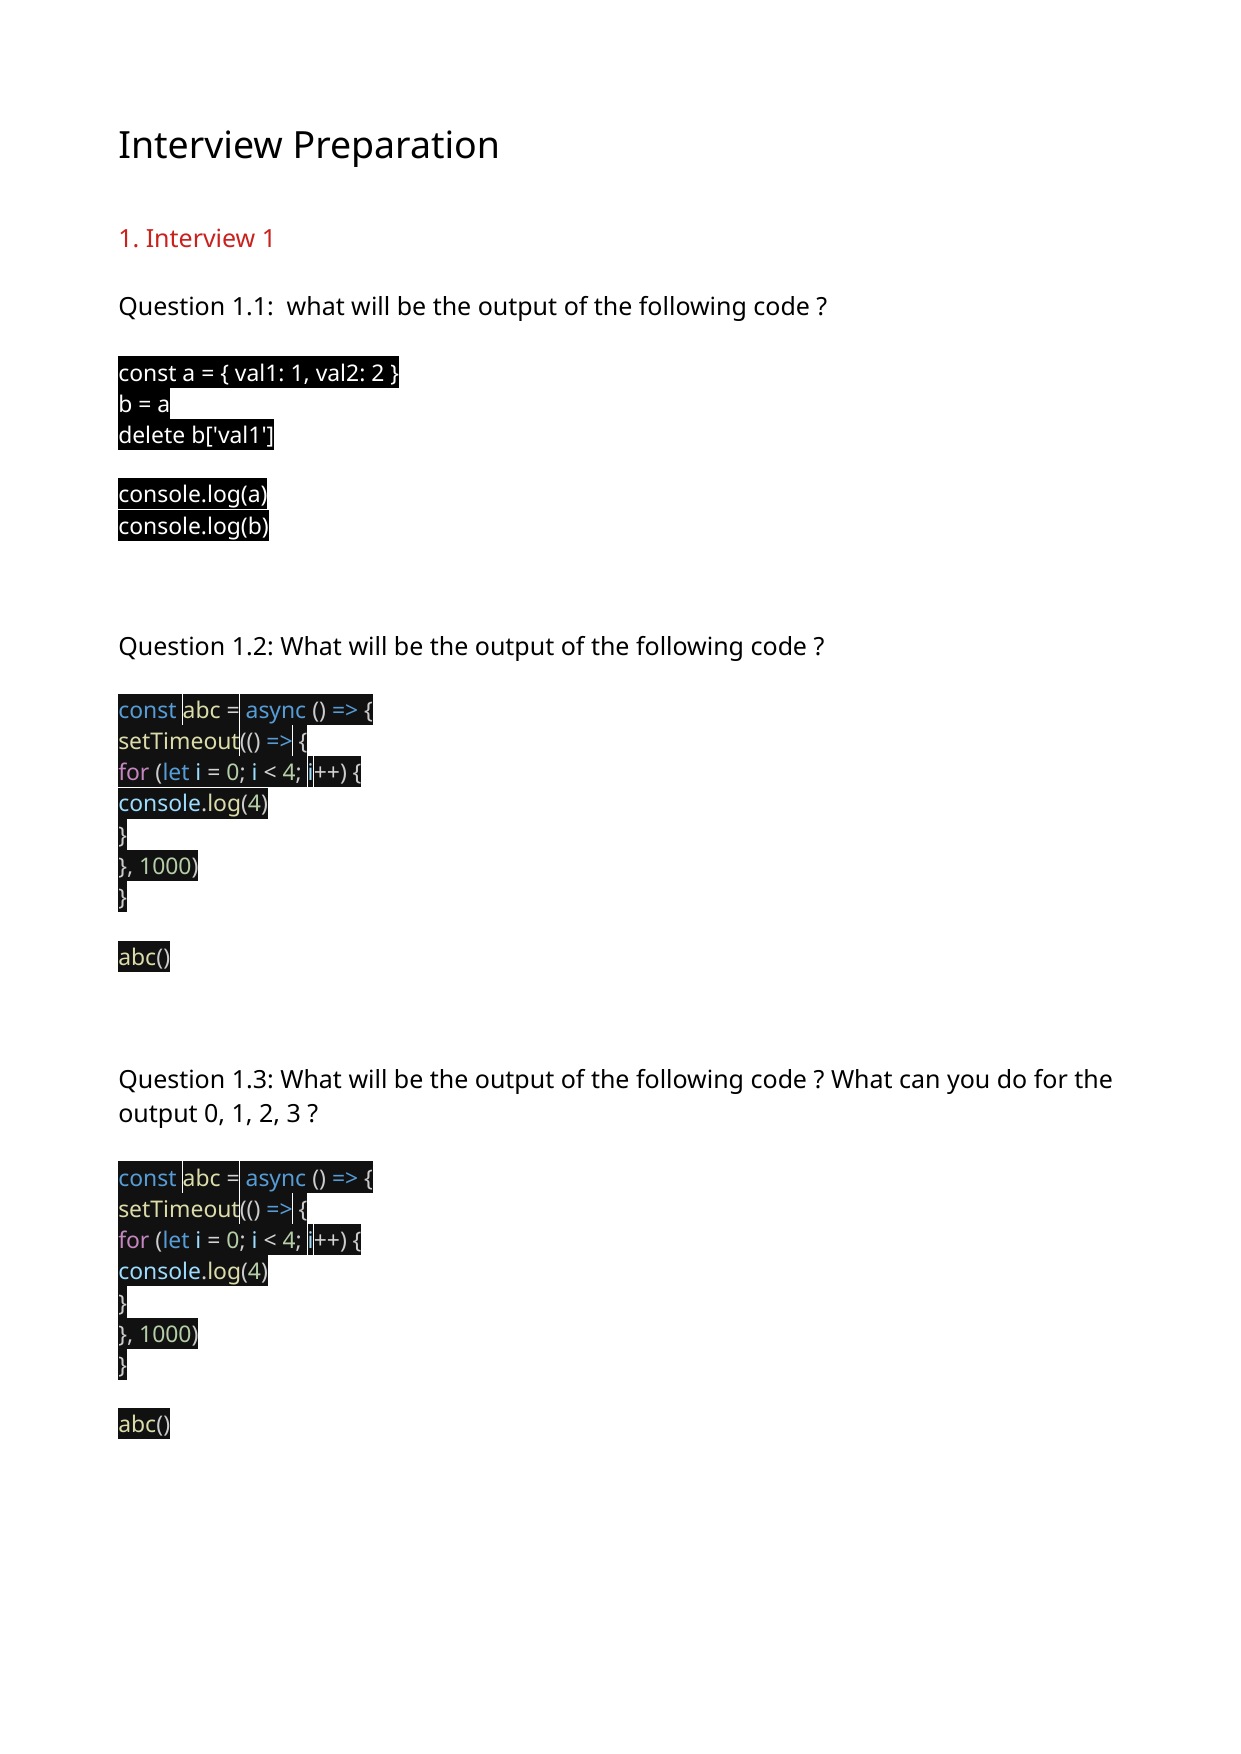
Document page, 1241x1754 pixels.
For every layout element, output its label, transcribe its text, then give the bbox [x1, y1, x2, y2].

text const abc = async () => { [118, 694, 1122, 725]
text } [118, 881, 1122, 912]
text setTimeout(() => { [118, 725, 1122, 756]
text console.log(b) [118, 509, 1122, 541]
text setTimeout(() => { [118, 1193, 1122, 1224]
text Interview Preparation [118, 118, 1122, 169]
text const a = { val1: 1, val2: 2 } [118, 356, 1122, 388]
text Question 1.2: What will be the output of the following code ? [118, 628, 1122, 662]
text const abc = async () => { [118, 1161, 1122, 1193]
text console.log(a) [118, 478, 1122, 509]
text b = a [118, 388, 1122, 419]
text delete b['val1'] [118, 419, 1122, 450]
text console.log(4) [118, 1255, 1122, 1286]
text 1. Interview 1 [118, 220, 1122, 254]
text console.log(4) [118, 787, 1122, 819]
text } [118, 1286, 1122, 1318]
text }, 1000) [118, 850, 1122, 881]
text } [118, 819, 1122, 850]
text }, 1000) [118, 1318, 1122, 1349]
text Question 1.1: what will be the output of the following code ? [118, 288, 1122, 322]
text for (let i = 0; i < 4; i++) { [118, 756, 1122, 787]
text for (let i = 0; i < 4; i++) { [118, 1224, 1122, 1255]
text abc() [118, 1408, 1122, 1439]
text } [118, 1349, 1122, 1380]
text abc() [118, 941, 1122, 972]
text Question 1.3: What will be the output of the following code ? What can you do for the output 0, 1, 2, 3 ? [118, 1062, 1122, 1130]
